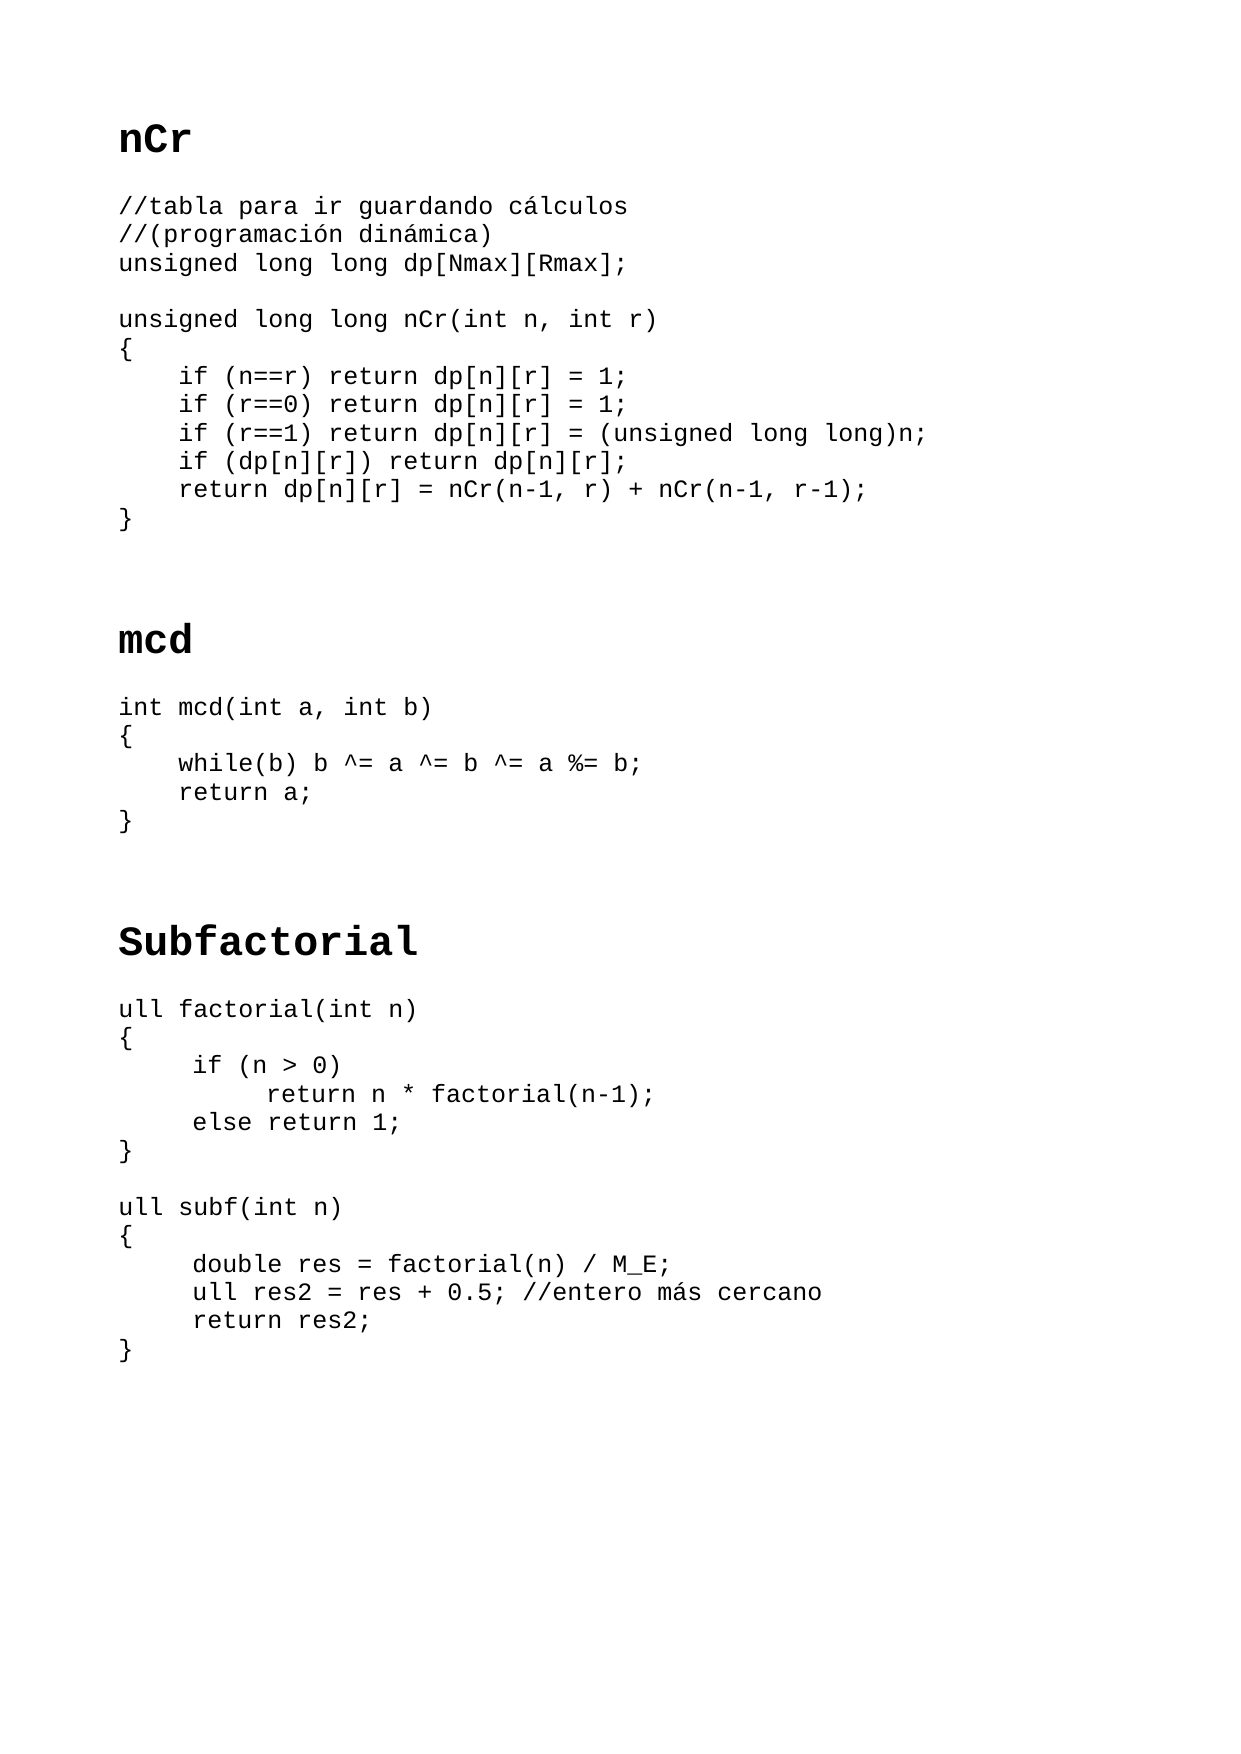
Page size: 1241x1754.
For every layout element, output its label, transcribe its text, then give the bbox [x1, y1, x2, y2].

text if (dp[n][r]) return dp[n][r]; [118, 449, 1122, 477]
text nCr [118, 118, 1122, 165]
text ull subf(int n) [118, 1195, 1122, 1223]
text while(b) b ^= a ^= b ^= a %= b; [118, 751, 1122, 779]
text } [118, 505, 1122, 534]
text if (r==1) return dp[n][r] = (unsigned long long)n; [118, 420, 1122, 449]
text { [118, 1223, 1122, 1251]
text return res2; [118, 1308, 1122, 1336]
text if (n > 0) [118, 1053, 1122, 1081]
text if (n==r) return dp[n][r] = 1; [118, 364, 1122, 392]
text //(programación dinámica) [118, 222, 1122, 250]
text { [118, 1025, 1122, 1053]
text return a; [118, 779, 1122, 807]
text return dp[n][r] = nCr(n-1, r) + nCr(n-1, r-1); [118, 477, 1122, 505]
text unsigned long long nCr(int n, int r) [118, 307, 1122, 335]
text } [118, 1138, 1122, 1166]
text ull factorial(int n) [118, 996, 1122, 1025]
text unsigned long long dp[Nmax][Rmax]; [118, 250, 1122, 279]
text { [118, 722, 1122, 751]
text ull res2 = res + 0.5; //entero más cercano [118, 1280, 1122, 1308]
text return n * factorial(n-1); [118, 1081, 1122, 1110]
text if (r==0) return dp[n][r] = 1; [118, 392, 1122, 420]
text { [118, 335, 1122, 364]
text //tabla para ir guardando cálculos [118, 194, 1122, 222]
text double res = factorial(n) / M_E; [118, 1251, 1122, 1280]
text mcd [118, 619, 1122, 666]
text } [118, 1336, 1122, 1365]
text int mcd(int a, int b) [118, 694, 1122, 722]
text else return 1; [118, 1110, 1122, 1138]
text Subfactorial [118, 921, 1122, 968]
text } [118, 807, 1122, 836]
